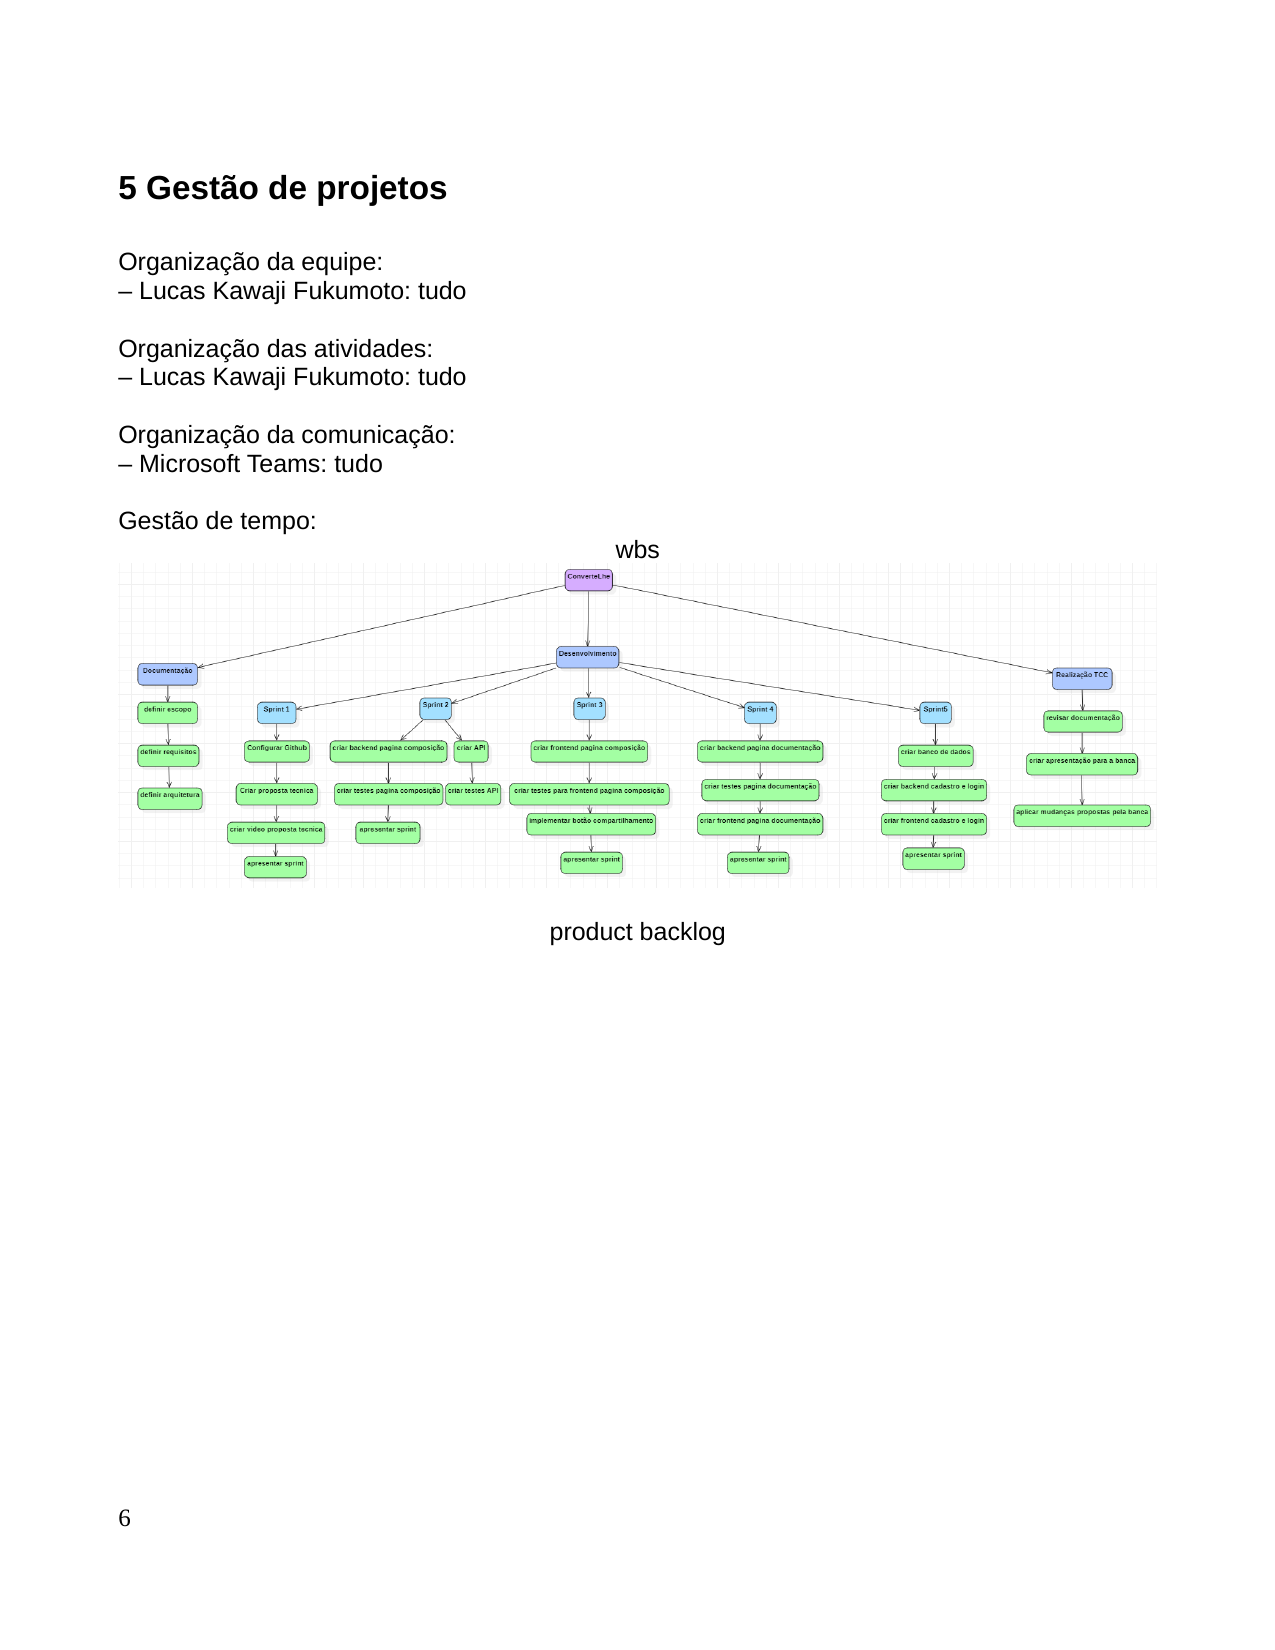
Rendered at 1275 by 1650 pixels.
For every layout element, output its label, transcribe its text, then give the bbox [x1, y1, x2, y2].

text Gestão de tempo: [118, 506, 1157, 535]
picture [118, 563, 1157, 888]
text – Lucas Kawaji Fukumoto: tudo [118, 362, 1157, 391]
text Organização da comunicação: [118, 420, 1157, 449]
text – Lucas Kawaji Fukumoto: tudo [118, 276, 1157, 305]
text Organização da equipe: [118, 247, 1157, 276]
text product backlog [118, 916, 1157, 945]
text Organização das atividades: [118, 334, 1157, 362]
subtitle 5 Gestão de projetos [118, 168, 1157, 206]
text wbs [118, 535, 1157, 563]
text – Microsoft Teams: tudo [118, 449, 1157, 477]
